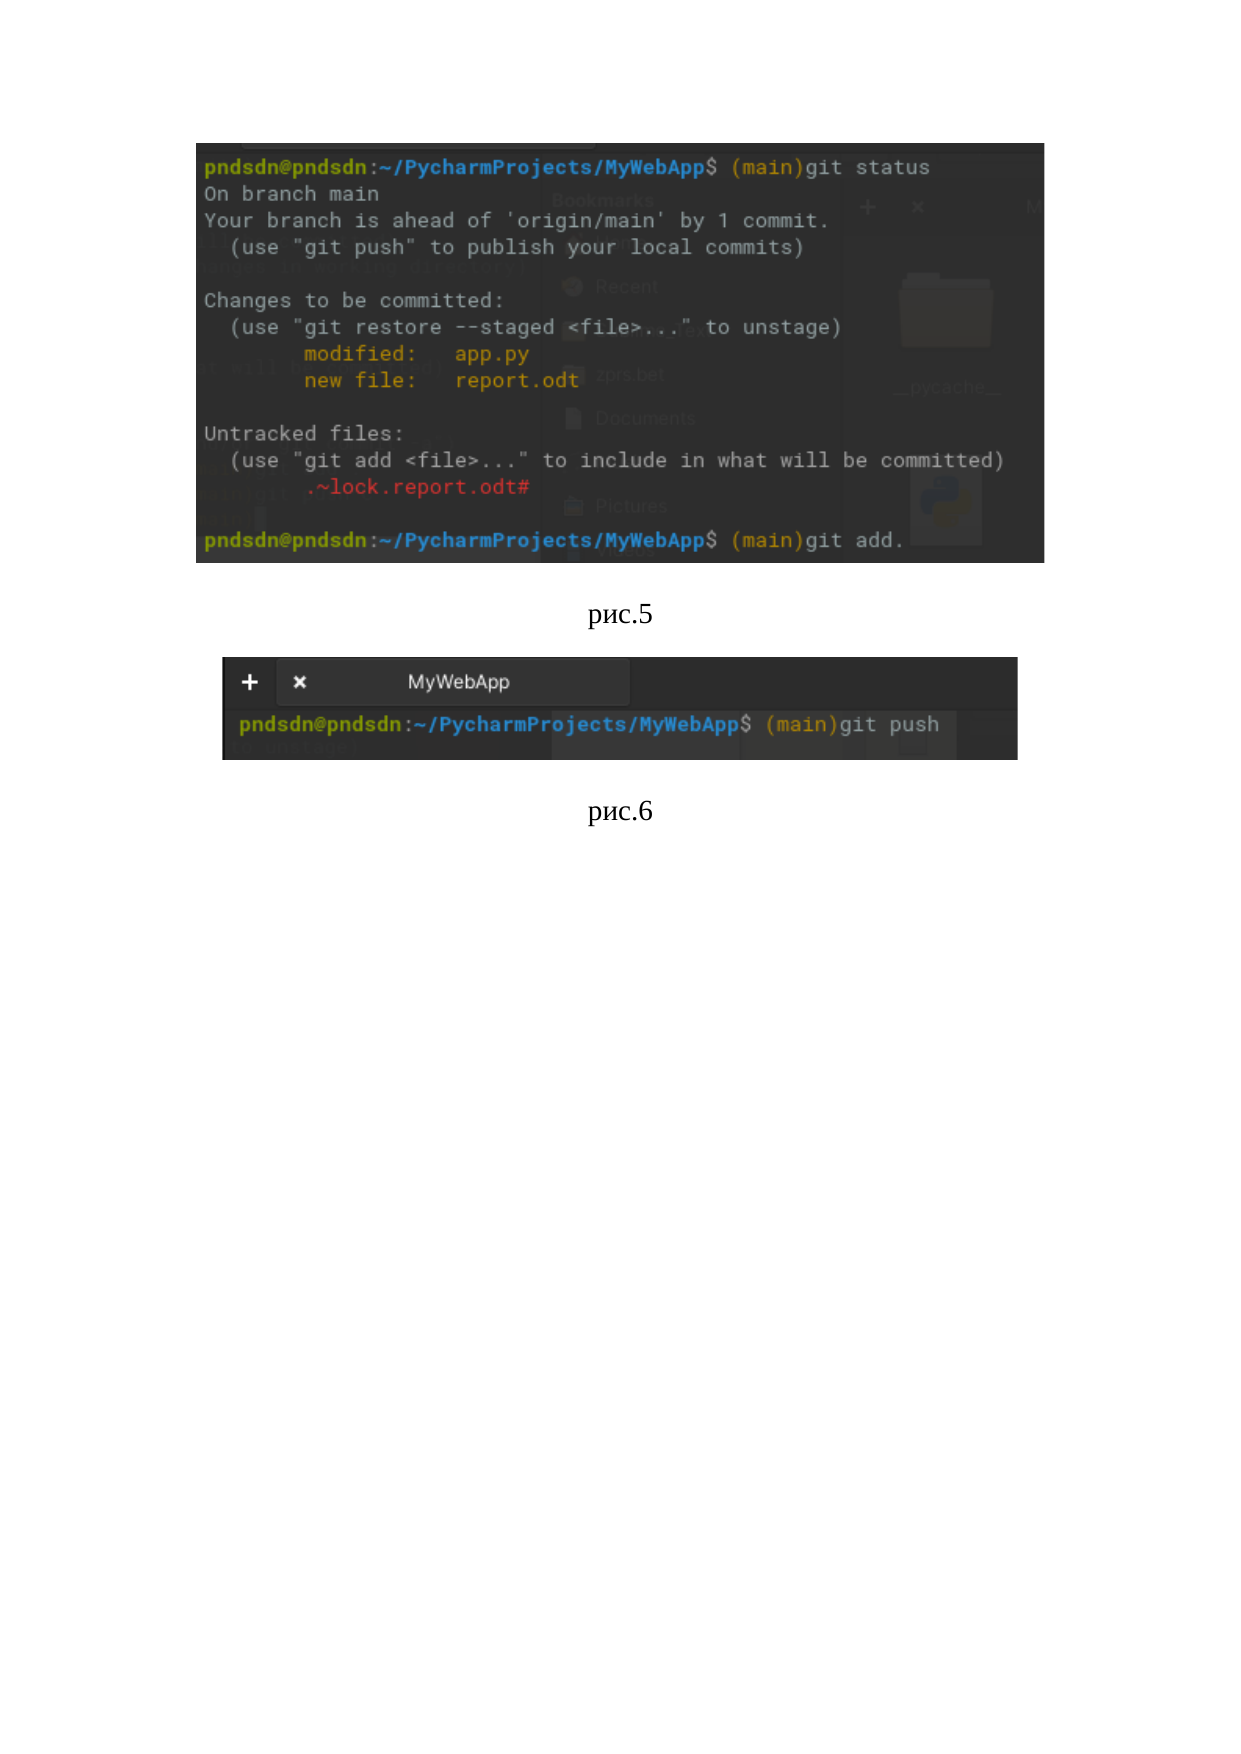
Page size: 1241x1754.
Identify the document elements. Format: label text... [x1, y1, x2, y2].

text рис.5 [118, 596, 1122, 629]
picture [196, 143, 1045, 563]
text рис.6 [118, 793, 1122, 827]
picture [222, 657, 1018, 760]
